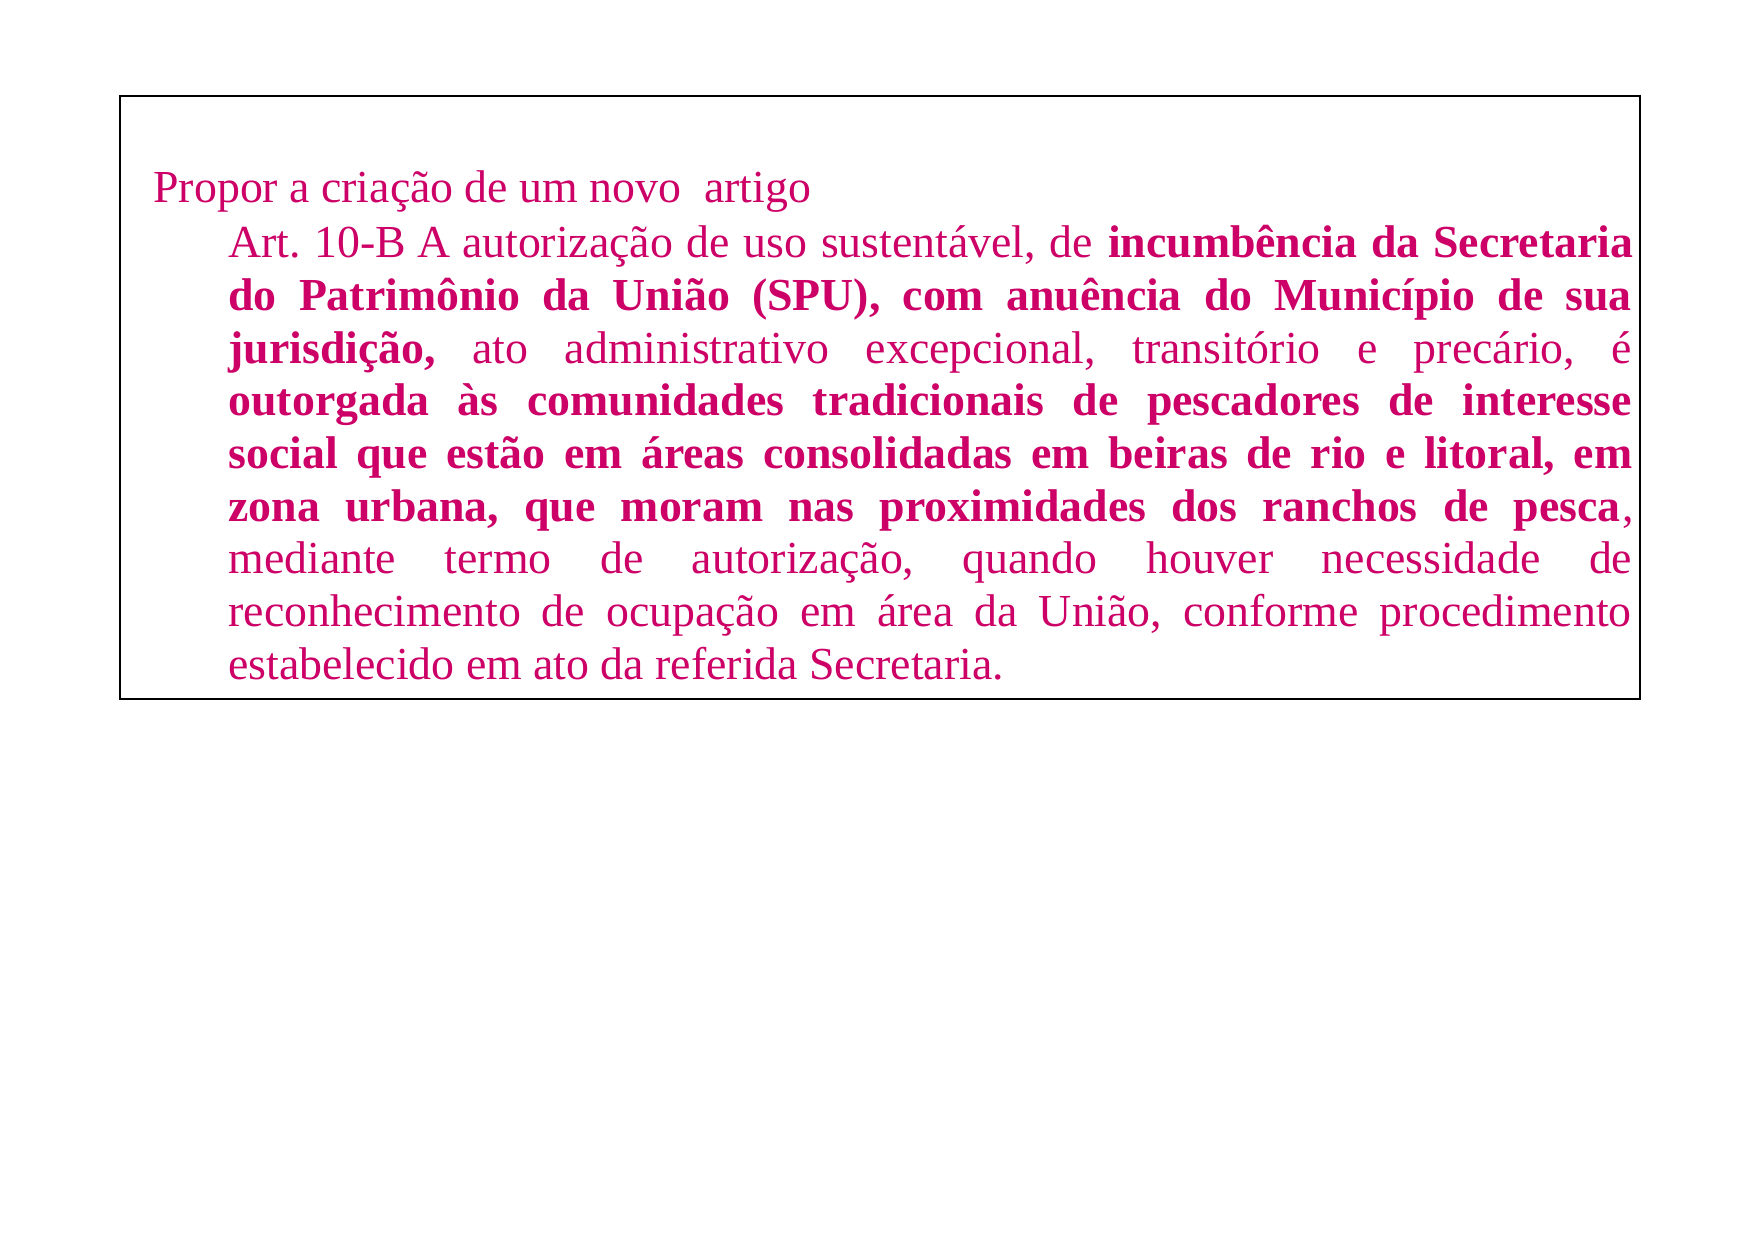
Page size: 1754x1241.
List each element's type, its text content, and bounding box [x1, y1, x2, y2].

table_cell Propor a criação de um novo artigo Art. 10-B A autorização de uso sustentável, de incumbência da Secretaria do Patrimônio da União (SPU), com anuência do Município de sua jurisdição, ato administrativo excepcional, transitório e precário, é outorgada às comunidades tradicionais de pescadores de interesse social que estão em áreas consolidadas em beiras de rio e litoral, em zona urbana, que moram nas proximidades dos ranchos de pesca, mediante termo de autorização, quando houver necessidade de reconhecimento de ocupação em área da União, conforme procedimento estabelecido em ato da referida Secretaria. [121, 97, 1639, 697]
